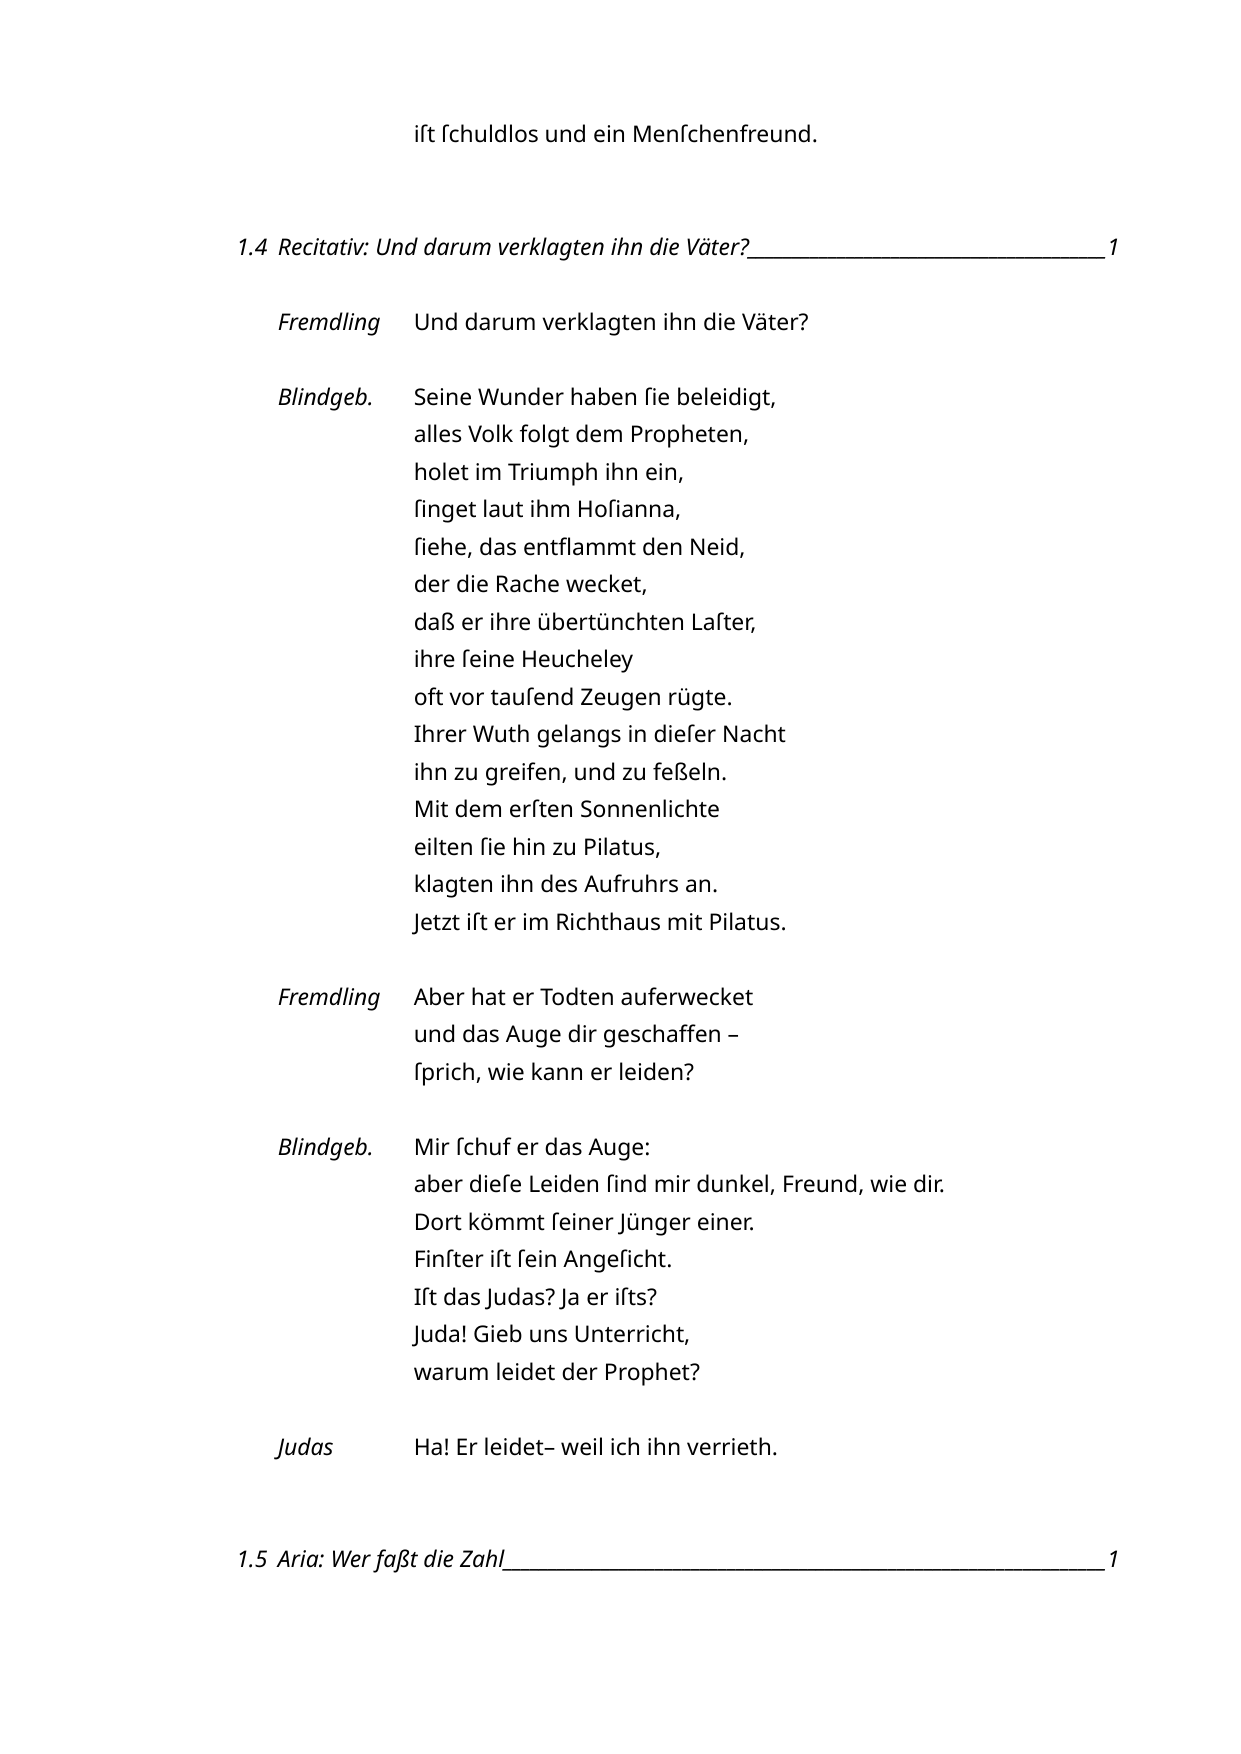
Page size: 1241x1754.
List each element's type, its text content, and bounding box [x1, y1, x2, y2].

text 1.4 Recitativ: Und darum verklagten ihn die Väter? 1 Fremdling Und darum verklagten ihn die Väter? Blindgeb. Seine Wunder haben ſie beleidigt, alles Volk folgt dem Propheten, holet im Triumph ihn ein, ſinget laut ihm Hoſianna, ſiehe, das entflammt den Neid, der die Rache wecket, daß er ihre übertünchten Laſter, ihre ſeine Heucheley oft vor tauſend Zeugen rügte. Ihrer Wuth gelangs in dieſer Nacht ihn zu greifen, und zu feßeln. Mit dem erſten Sonnenlichte eilten ſie hin zu Pilatus, klagten ihn des Aufruhrs an. Jetzt iſt er im Richthaus mit Pilatus. Fremdling Aber hat er Todten auferwecket und das Auge dir geschaffen – ſprich, wie kann er leiden? Blindgeb. Mir ſchuf er das Auge: aber dieſe Leiden ſind mir dunkel, Freund, wie dir. Dort kömmt ſeiner Jünger einer. Finſter iſt ſein Angeſicht. Iſt das Judas? Ja er iſts? Juda! Gieb uns Unterricht, warum leidet der Prophet? Judas Ha! Er leidet– weil ich ihn verrieth. [236, 231, 1122, 1462]
text 1.5 Aria: Wer faßt die Zahl 1 Judas Wer faßt die Zahl nahmnloſer Quaal, die auf mein Haupt ſich häuft. Entflieh, Verbrecher, entflieh dem Rächer, des Schrecken dich ergreift. Entflieh der Todten Geiſt, er folget dir, ſtirb! Todt und Vernichtung mir. [236, 1543, 1122, 1612]
text 1.3 Aria: Gram lag auf mir und Finſterniß. 1 Blindgeb. Gram lag auf mir und Finſterniß. Er ſchuf mir Sonn und Freuden, und ſein allmächtig Wort entriß mich ſchnell der Blindheit Leiden. Er, dem mein Auge Dank geweint, iſt ſchuldlos und ein Menſchenfreund. [236, 118, 1122, 149]
